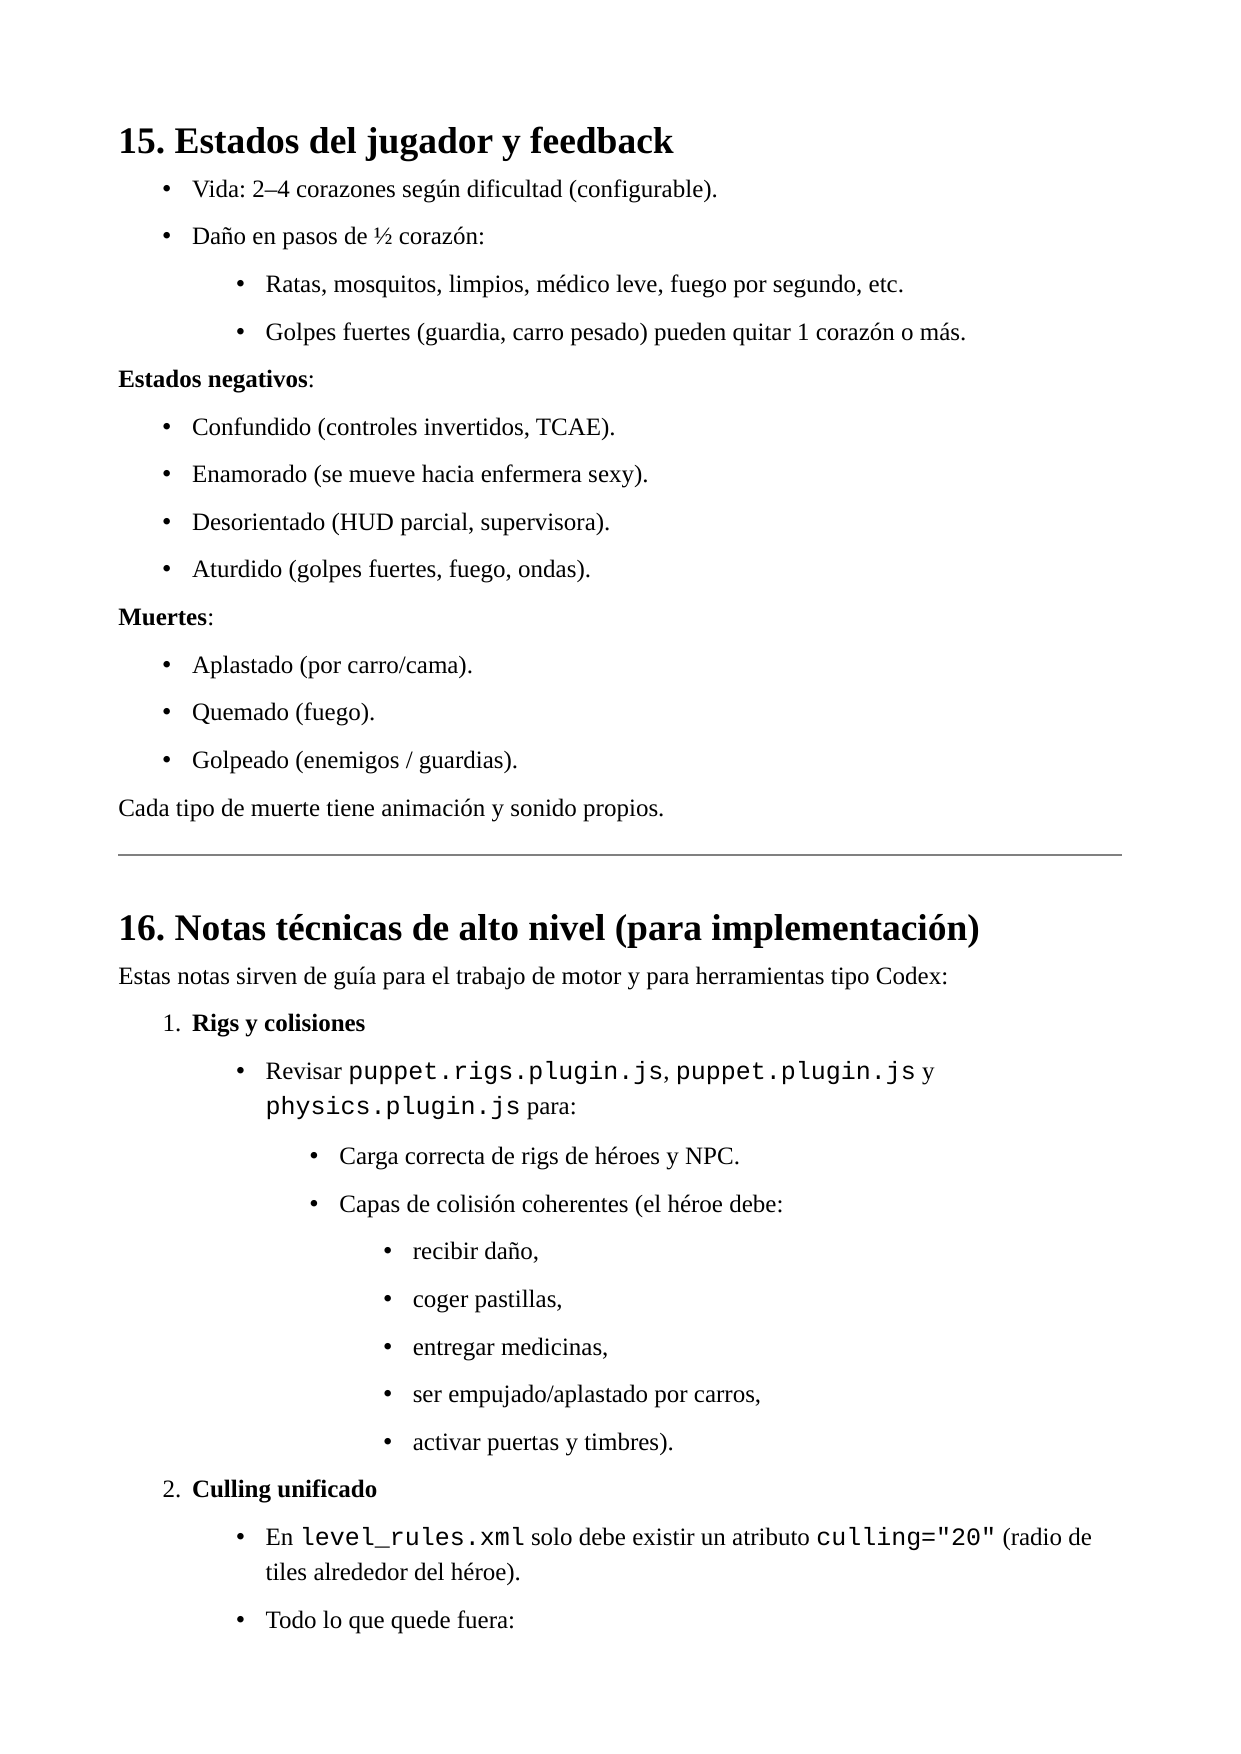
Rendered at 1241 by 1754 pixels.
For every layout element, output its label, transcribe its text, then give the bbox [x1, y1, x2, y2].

list En level_rules.xml solo debe existir un atributo culling="20" (radio de tiles alrededor del héroe). [236, 1522, 1122, 1586]
list Todo lo que quede fuera: [236, 1605, 1122, 1633]
list Carga correcta de rigs de héroes y NPC. [309, 1141, 1122, 1170]
text Muertes: [118, 602, 1122, 631]
list activar puertas y timbres). [383, 1427, 1122, 1456]
list Ratas, mosquitos, limpios, médico leve, fuego por segundo, etc. [236, 269, 1122, 298]
list Daño en pasos de ½ corazón: [162, 221, 1122, 250]
list Golpes fuertes (guardia, carro pesado) pueden quitar 1 corazón o más. [236, 317, 1122, 345]
subtitle 15. Estados del jugador y feedback [118, 118, 1122, 161]
list Enamorado (se mueve hacia enfermera sexy). [162, 459, 1122, 488]
list Aplastado (por carro/cama). [162, 650, 1122, 678]
subtitle 16. Notas técnicas de alto nivel (para implementación) [118, 905, 1122, 948]
list entregar medicinas, [383, 1332, 1122, 1360]
list Culling unificado [162, 1474, 1122, 1503]
list Revisar puppet.rigs.plugin.js, puppet.plugin.js y physics.plugin.js para: [236, 1056, 1122, 1122]
text Estados negativos: [118, 364, 1122, 393]
list Vida: 2–4 corazones según dificultad (configurable). [162, 174, 1122, 202]
list Capas de colisión coherentes (el héroe debe: [309, 1189, 1122, 1218]
list recibir daño, [383, 1236, 1122, 1265]
list Confundido (controles invertidos, TCAE). [162, 412, 1122, 441]
list Desorientado (HUD parcial, supervisora). [162, 507, 1122, 536]
list Aturdido (golpes fuertes, fuego, ondas). [162, 554, 1122, 583]
list ser empujado/aplastado por carros, [383, 1379, 1122, 1408]
text Cada tipo de muerte tiene animación y sonido propios. [118, 793, 1122, 821]
list Rigs y colisiones [162, 1008, 1122, 1037]
list Quemado (fuego). [162, 697, 1122, 726]
text Estas notas sirven de guía para el trabajo de motor y para herramientas tipo Codex: [118, 961, 1122, 990]
list Golpeado (enemigos / guardias). [162, 745, 1122, 774]
list coger pastillas, [383, 1284, 1122, 1313]
